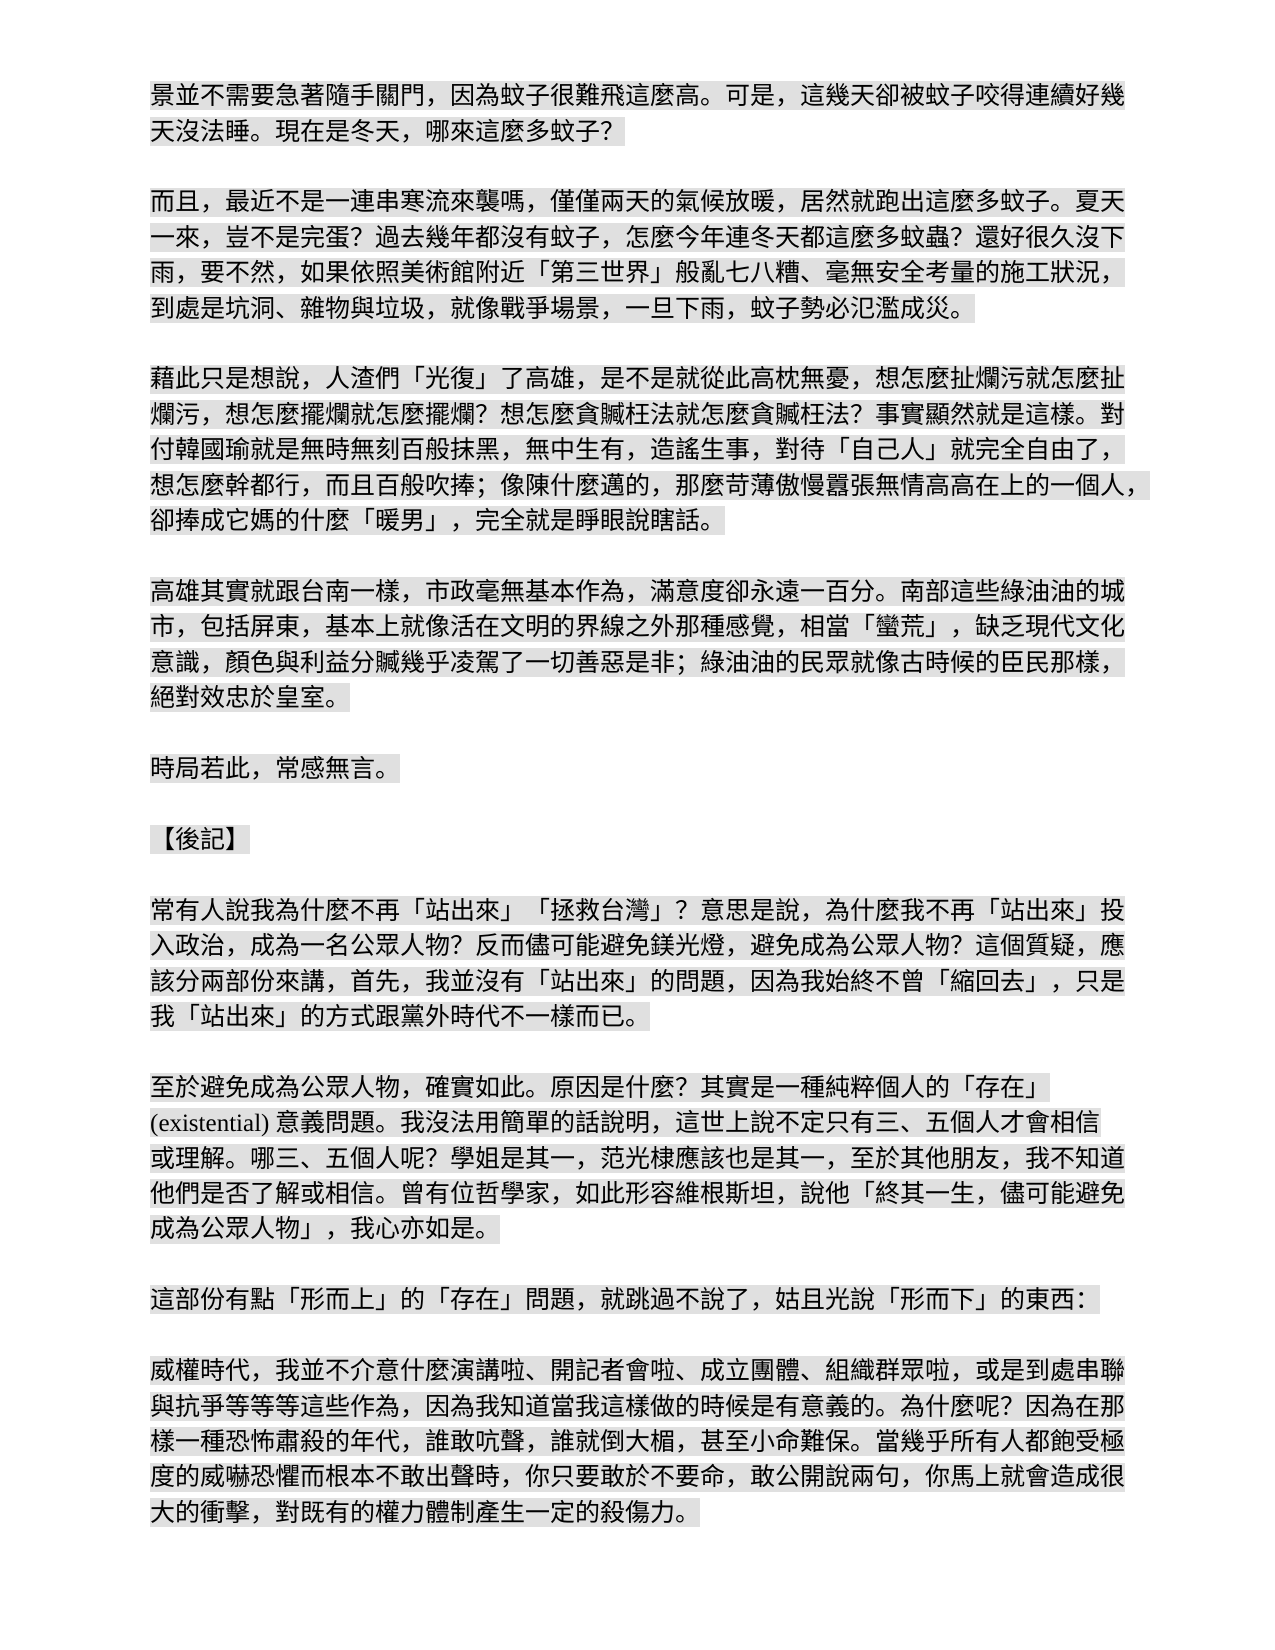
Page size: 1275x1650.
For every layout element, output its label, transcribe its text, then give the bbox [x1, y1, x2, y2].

text 鬼島還有人性和理性嗎？(三) 陳真 2021. 02. 01. 幾年前搬來高雄，買了一間十多年的中古屋，就在高雄最精華地段的美術館附近，原因無它，因為這地方相對比較乾淨整齊，而且有一大片公園。我家在高樓層，平常去陽台看風景並不需要急著隨手關門，因為蚊子很難飛這麼高。可是，這幾天卻被蚊子咬得連續好幾天沒法睡。現在是冬天，哪來這麼多蚊子？ 而且，最近不是一連串寒流來襲嗎，僅僅兩天的氣候放暖，居然就跑出這麼多蚊子。夏天一來，豈不是完蛋？過去幾年都沒有蚊子，怎麼今年連冬天都這麼多蚊蟲？還好很久沒下雨，要不然，如果依照美術館附近「第三世界」般亂七八糟、毫無安全考量的施工狀況，到處是坑洞、雜物與垃圾，就像戰爭場景，一旦下雨，蚊子勢必氾濫成災。 藉此只是想說，人渣們「光復」了高雄，是不是就從此高枕無憂，想怎麼扯爛污就怎麼扯爛污，想怎麼擺爛就怎麼擺爛？想怎麼貪贓枉法就怎麼貪贓枉法？事實顯然就是這樣。對付韓國瑜就是無時無刻百般抹黑，無中生有，造謠生事，對待「自己人」就完全自由了，想怎麼幹都行，而且百般吹捧；像陳什麼邁的，那麼苛薄傲慢囂張無情高高在上的一個人，卻捧成它媽的什麼「暖男」，完全就是睜眼說瞎話。 高雄其實就跟台南一樣，市政毫無基本作為，滿意度卻永遠一百分。南部這些綠油油的城市，包括屏東，基本上就像活在文明的界線之外那種感覺，相當「蠻荒」，缺乏現代文化意識，顏色與利益分贓幾乎凌駕了一切善惡是非；綠油油的民眾就像古時候的臣民那樣，絕對效忠於皇室。 時局若此，常感無言。 【後記】 常有人說我為什麼不再「站出來」「拯救台灣」？意思是說，為什麼我不再「站出來」投入政治，成為一名公眾人物？反而儘可能避免鎂光燈，避免成為公眾人物？這個質疑，應該分兩部份來講，首先，我並沒有「站出來」的問題，因為我始終不曾「縮回去」，只是我「站出來」的方式跟黨外時代不一樣而已。 至於避免成為公眾人物，確實如此。原因是什麼？其實是一種純粹個人的「存在」(existential) 意義問題。我沒法用簡單的話說明，這世上說不定只有三、五個人才會相信或理解。哪三、五個人呢？學姐是其一，范光棣應該也是其一，至於其他朋友，我不知道他們是否了解或相信。曾有位哲學家，如此形容維根斯坦，說他「終其一生，儘可能避免成為公眾人物」，我心亦如是。 這部份有點「形而上」的「存在」問題，就跳過不說了，姑且光說「形而下」的東西： 威權時代，我並不介意什麼演講啦、開記者會啦、成立團體、組織群眾啦，或是到處串聯與抗爭等等等這些作為，因為我知道當我這樣做的時候是有意義的。為什麼呢？因為在那樣一種恐怖肅殺的年代，誰敢吭聲，誰就倒大楣，甚至小命難保。當幾乎所有人都飽受極度的威嚇恐懼而根本不敢出聲時，你只要敢於不要命，敢公開說兩句，你馬上就會造成很大的衝擊，對既有的權力體制產生一定的殺傷力。 比方說，我雖然辯論能力很好，自認所向無敵，但我其實完全不會單向演講，毫無煽動性，就像白開水一樣，溫吞，緩慢，柔軟，無味，單調，甚至連抑揚頓挫與基本修辭都沒有。即使是學術演講也一樣，我只會依照自己事先寫好的稿子照本宣科。世界上大概很難找到比我更不會演講的人了。 但是，你知道嗎？在黨外的群眾場合，我經常才一站上講台，底下很多群眾就馬上開始哭了；當我講完走下台，群眾經常就像潮水一樣，朝著我湧過來，非常激動。並不是因為我講了什麼感人的話，而是因為我就像飛娥撲火那樣，自願投身火海，因此能感動人心。 可是，現在這個垃圾資訊徹底壟斷大腦的時代，這個由人渣與網紅當家、俗不可耐的低級時代呢？你怎麼「站出來」？怎麼「拯救台灣」？我看你得先拯救自己才對。因為，就如甘地所說，人渣與網軍與主流綠媒一開始將會完全忽略你，把你當空氣，把你徹底封殺；當你產生一定的「選票實力」時，他們就會隨時對你進行人格毀滅。你恐怕得每天忙著澄清永遠澄清不完的謠言，應付層出不窮的各種抹黑與造謠。 更重要的是，人們根本不需要你「站出來」，人們根本不覺得自己需要被「拯救」，反而還覺得自己活在什麼民主社會好幸福呢。 少數人也許會堅定支持你，但是，絕大多數的人會對你產生懷疑，感到厭惡，你恐怕每天得隨時被腦殘學生羞辱，被網軍糟蹋抹黑；隨便一個網路匿名綠蛆或低能網紅比方說什麼3Q哥，或是館長、雞排妹或什麼男神女神之類的草包，都能任意羞辱你，糟蹋你，抹黑你。你的家人並且也將會被拖下水，被抹黑，被羞辱。 然後呢？你承受了這些窩囊透頂的痛苦代價，達成了什麼目標？什麼也沒有。就算讓你選上某種職位，那又能怎麼樣？有何深刻意義與價值？你只能忙著跟蟑螂打架，跟蛆鬥嘴，忙著澄清永遠澄清不完的抹黑與栽贓不是嗎？ 一直常有人勸我「站出來」，說我根正苗「綠」，血統純正，無懈可擊。自余束髮以來，即追隨自己從事革命，歷經四十年不改其志，又是早年所謂學運領袖，又是黨外元老，又是民進黨(1986)與綠黨(1996)建黨黨員，又是台灣各大社運組織創始人(之一)，又是台獨叛亂犯與政治受難者；又是高學歷，IQ破表，能言善道，辯才無礙；又是醫生，又是哲學家，寫文章上街頭樣樣行；身先士卒孚眾望，平易近人，高貴不貴人緣好，能文能武，擁有專家等級的廣泛國際知識與國際運動參與經驗；不貪不取，高度道德潔癖，行善天下，悲憫眾生，不為己謀；又會買菜又會洗碗，不煙不酒不嫖從未上酒家；生平崇拜維根斯坦與沈從文，視之為知己；會打桌球、踢毽子；數學競試獲獎無數；生活習慣尚稱優良，挖鼻屎絕不亂射，尿完都會記得把馬桶蓋放下；台南望族後人，身世傳奇而坎坷，出身富裕卻又長年赤貧，自力更生，白手起家...優點多如天上繁星。 可是，這就叫做「無懈可擊」嗎？人渣們打擊你抹黑你還需要「懈」嗎？他直接造謠抹黑栽贓無中生有不就好了？他如果還會在乎事實，那就不叫做人渣了。 在這個意義上，我其實不贊成任何好人「站出來」，比方說韓國瑜。何必呢？好好一個學養俱佳文采豐盛、有為有守、悲天憫人的政治家，台灣政壇大概也只有陳定南可以與之相比，卻居然被抹黑成惡棍、草包，抹黑成低能智障與人渣，到處被鄙視被嘲笑被羞辱。 然後呢？你能「拯救」什麼？你連自己最基本的人格與榮譽都拯救不了不是嗎？承受如此毀滅性的人格代價，你又能達成什麼目標？你連好不容易選上的職位，沒幾天就又被人渣們給「光復」了。 一個完全受制於美、日主子的社會，一個殖民小島，每天玩著「茶壺裏的風暴」，費這麼大的力氣，為了勝選，必須刻意模糊公義是非與基本理念，進行極其有限的權力爭奪，有意義嗎？台灣所謂「總統」，就如阿扁所說，不過就是「美軍在台軍政府」的一個執行者，「隨便一個AIT人員都能對你頤指氣使」。 二十年前，面對人渣黨的無惡不作，我寫過一系列文章叫做《選舉不是惟一的路》，意思大約就是這樣。並非說選舉或權力全然無用，而是說，這樣一種社會，道德崩盤，價值解體，方方面面的折騰實在太低級，太窩囊，太缺乏意義。尤其是當媒體與教育掌握在「他們」手上時，公義與價值、道德與理性蕩然無存，剩下的就只是一種缺乏內涵、無甚意義甚至齷齪不堪的的權力爭奪與分贓。 哪天，如果需要烈士，我會願意再「站出來」。但是，如果「站出來」就只是跟蟑螂打架，跟蛆鬥嘴，跟低能網紅比賽大小聲，然後搞得自己滿身污泥，臭不可聞，我不知道這樣一種「站出來」有何意義可言？我們並不是怕蛆怕蟑螂，而是我們跟他們根本不對等，根本不應該站到同一個平面上。要打，也該打這些危害社會的昆蟲背後的主子才對。 當然，我還是很欽佩像韓國瑜那樣一種願意「站出來」選舉，願意讓人渣糟蹋的自我犧牲，但是，選舉或奪權若要有所價值，那就是應該藉此宣揚並站穩根本理念才對，而不是為了勝選，總是得迎合主流老講些違反事實的反中濫調或什麼「捍衛台灣主權」之類的蠢話屁話。如果要反中，如果要捍衛什麼台灣主權卻爭相當美國人與日本人的狗，那就直接投票給人渣黨不就好了？何必選你？ 為了取得權力或保有權力而放棄根本價值與理念是錯的，那只是讓台灣社會永遠在瑣瑣碎碎的權力爭奪中持續沉淪而根本看不到將來。 退而求其次，就算僅僅只是在一種島內意義上的政治改革，也絕不是什麼「路平燈亮」之類的施政，更不是講究什麼「興利不除弊」的所謂「和諧」，反而是應該傾全力抓弊除奸，有多少弊案就抓多少人，讓政治清明。如果只是要鋪橋造路，找個技術人員來當領導就行。 [150, 75, 1125, 1562]
